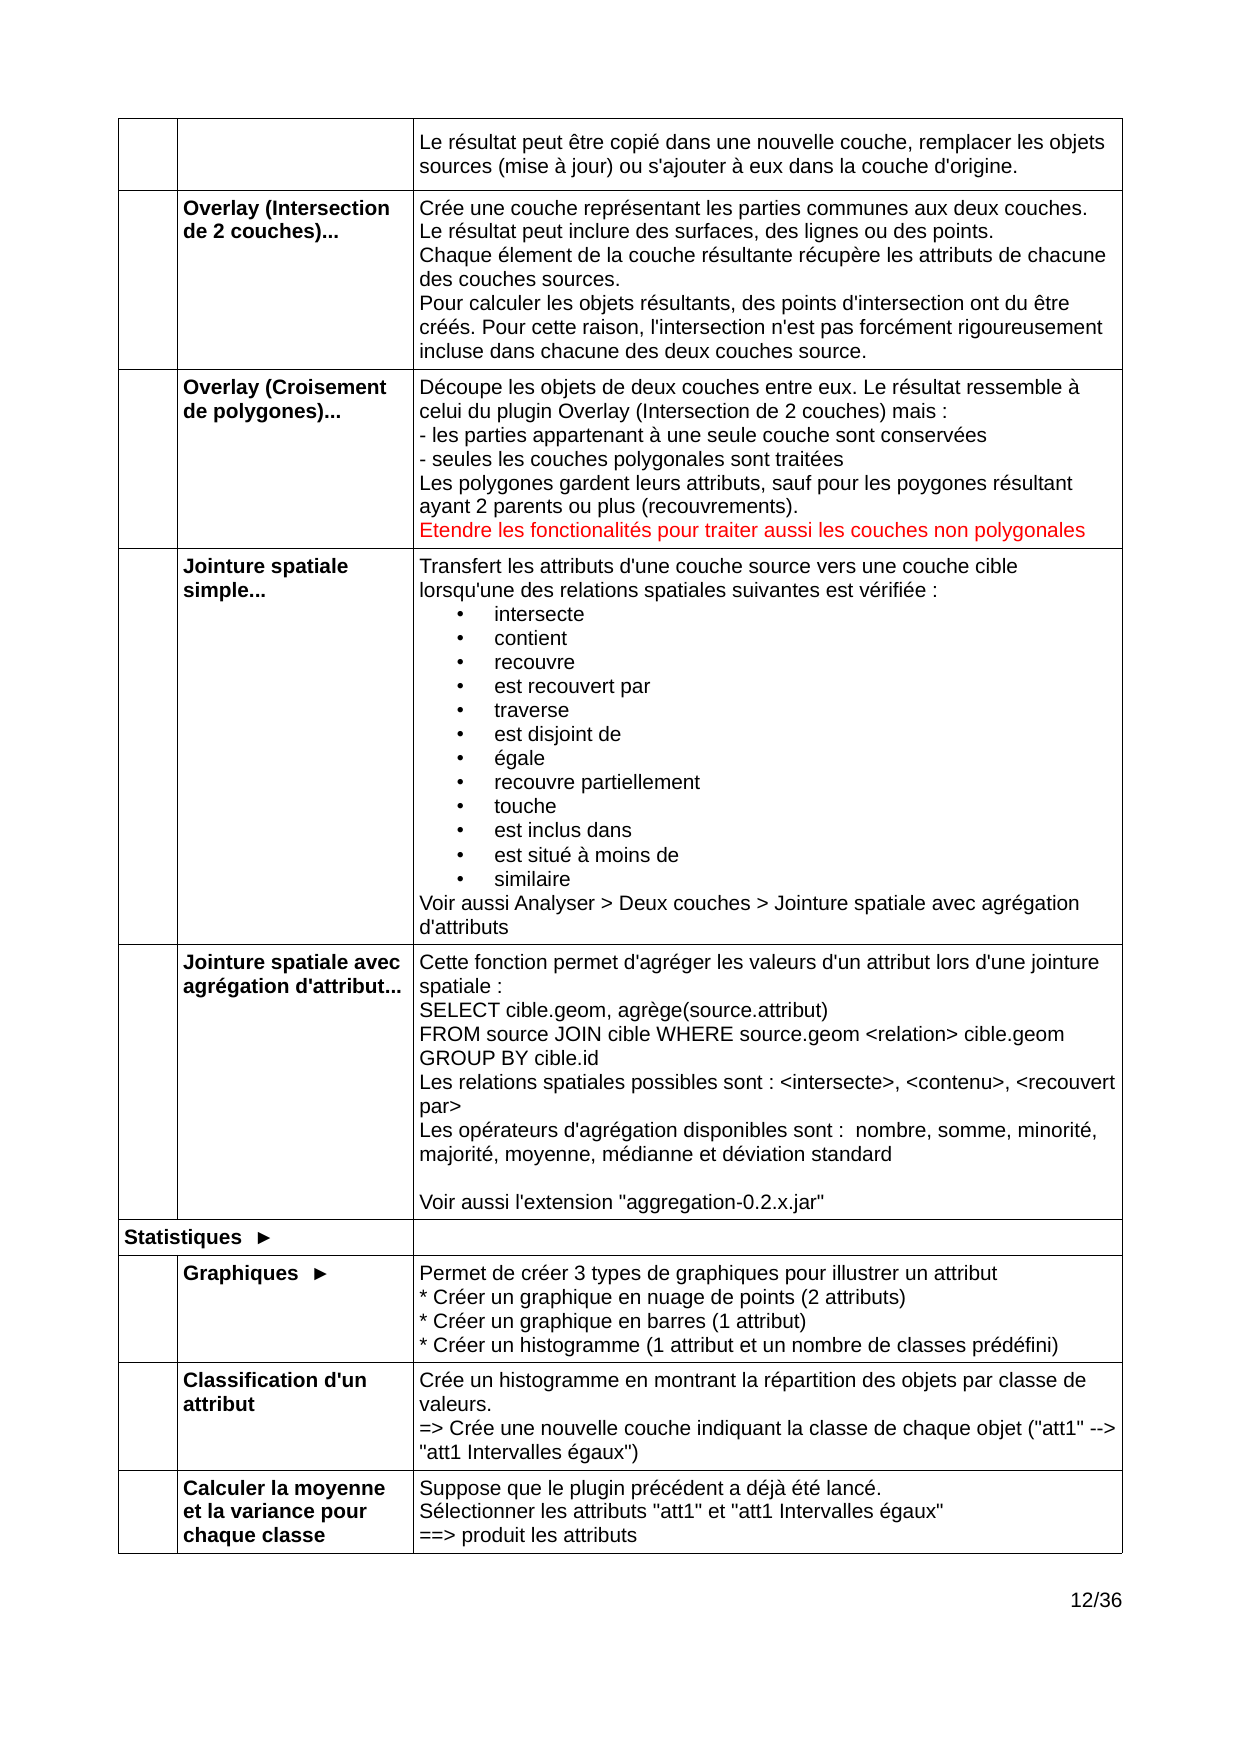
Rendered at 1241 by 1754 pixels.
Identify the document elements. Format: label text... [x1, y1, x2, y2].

table_cell Statistiques ► [119, 1220, 413, 1255]
table_cell Overlay (Croisement de polygones)... [178, 370, 413, 548]
table_cell [119, 549, 177, 944]
table_cell Graphiques ► [178, 1256, 413, 1362]
table_cell [414, 1220, 1122, 1255]
table_cell [119, 1363, 177, 1469]
table_cell Transfert les attributs d'une couche source vers une couche cible lorsqu'une des relations spatiales suivantes est vérifiée : intersecte contient recouvre est recouvert par traverse est disjoint de égale recouvre partiellement touche est inclus dans est situé à moins de similaire Voir aussi Analyser > Deux couches > Jointure spatiale avec agrégation d'attributs [414, 549, 1122, 944]
table_cell [119, 191, 177, 369]
table_cell Crée un histogramme en montrant la répartition des objets par classe de valeurs. => Crée une nouvelle couche indiquant la classe de chaque objet ("att1" --> "att1 Intervalles égaux") [414, 1363, 1122, 1469]
table_cell Classification d'un attribut [178, 1363, 413, 1469]
table_cell Crée une couche représentant les parties communes aux deux couches. Le résultat peut inclure des surfaces, des lignes ou des points. Chaque élement de la couche résultante récupère les attributs de chacune des couches sources. Pour calculer les objets résultants, des points d'intersection ont du être créés. Pour cette raison, l'intersection n'est pas forcément rigoureusement incluse dans chacune des deux couches source. [414, 191, 1122, 369]
table_cell Calculer la moyenne et la variance pour chaque classe [178, 1471, 413, 1553]
table_cell [178, 119, 413, 189]
table_cell Suppose que le plugin précédent a déjà été lancé. Sélectionner les attributs "att1" et "att1 Intervalles égaux" ==> produit les attributs [414, 1471, 1122, 1553]
table_cell Le résultat peut être copié dans une nouvelle couche, remplacer les objets sources (mise à jour) ou s'ajouter à eux dans la couche d'origine. [414, 119, 1122, 189]
table_cell Overlay (Intersection de 2 couches)... [178, 191, 413, 369]
table_cell Découpe les objets de deux couches entre eux. Le résultat ressemble à celui du plugin Overlay (Intersection de 2 couches) mais : - les parties appartenant à une seule couche sont conservées - seules les couches polygonales sont traitées Les polygones gardent leurs attributs, sauf pour les poygones résultant ayant 2 parents ou plus (recouvrements). Etendre les fonctionalités pour traiter aussi les couches non polygonales [414, 370, 1122, 548]
table_cell [119, 119, 177, 189]
table_cell Cette fonction permet d'agréger les valeurs d'un attribut lors d'une jointure spatiale : SELECT cible.geom, agrège(source.attribut) FROM source JOIN cible WHERE source.geom <relation> cible.geom GROUP BY cible.id Les relations spatiales possibles sont : <intersecte>, <contenu>, <recouvert par> Les opérateurs d'agrégation disponibles sont : nombre, somme, minorité, majorité, moyenne, médianne et déviation standard Voir aussi l'extension "aggregation-0.2.x.jar" [414, 945, 1122, 1219]
table_cell Jointure spatiale avec agrégation d'attribut... [178, 945, 413, 1219]
table_cell Jointure spatiale simple... [178, 549, 413, 944]
table_cell [119, 370, 177, 548]
table_cell Permet de créer 3 types de graphiques pour illustrer un attribut * Créer un graphique en nuage de points (2 attributs) * Créer un graphique en barres (1 attribut) * Créer un histogramme (1 attribut et un nombre de classes prédéfini) [414, 1256, 1122, 1362]
table_cell [119, 945, 177, 1219]
table_cell [119, 1256, 177, 1362]
table_cell [119, 1471, 177, 1553]
